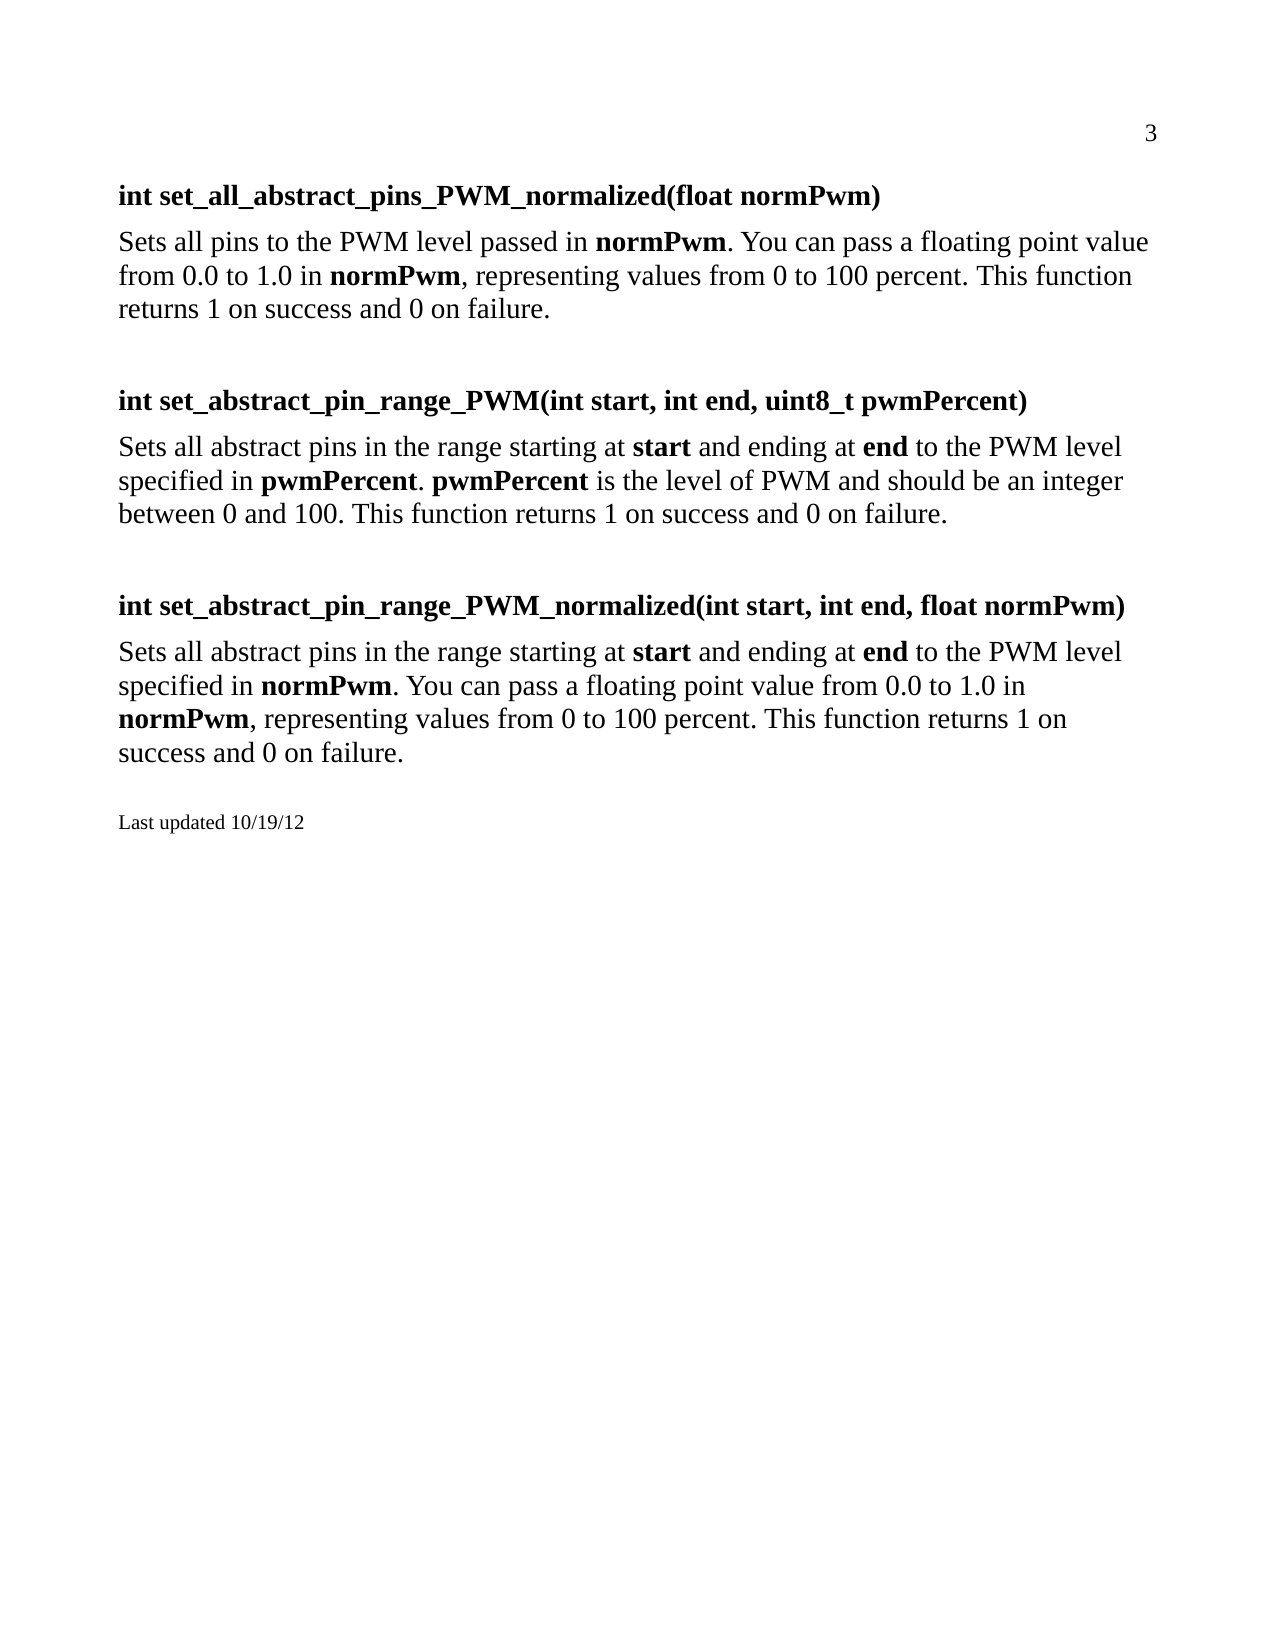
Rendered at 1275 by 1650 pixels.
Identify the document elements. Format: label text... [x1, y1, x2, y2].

text int set_all_abstract_pins_PWM_normalized(float normPwm) [118, 178, 1157, 212]
text int set_abstract_pin_range_PWM_normalized(int start, int end, float normPwm) [118, 588, 1157, 622]
text Sets all pins to the PWM level passed in normPwm. You can pass a floating point value from 0.0 to 1.0 in normPwm, representing values from 0 to 100 percent. This function returns 1 on success and 0 on failure. [118, 224, 1157, 325]
text Last updated 10/19/12 [118, 781, 1157, 834]
text int set_abstract_pin_range_PWM(int start, int end, uint8_t pwmPercent) [118, 383, 1157, 417]
text Sets all abstract pins in the range starting at start and ending at end to the PWM level specified in pwmPercent. pwmPercent is the level of PWM and should be an integer between 0 and 100. This function returns 1 on success and 0 on failure. [118, 429, 1157, 530]
text Sets all abstract pins in the range starting at start and ending at end to the PWM level specified in normPwm. You can pass a floating point value from 0.0 to 1.0 in normPwm, representing values from 0 to 100 percent. This function returns 1 on success and 0 on failure. [118, 634, 1157, 769]
